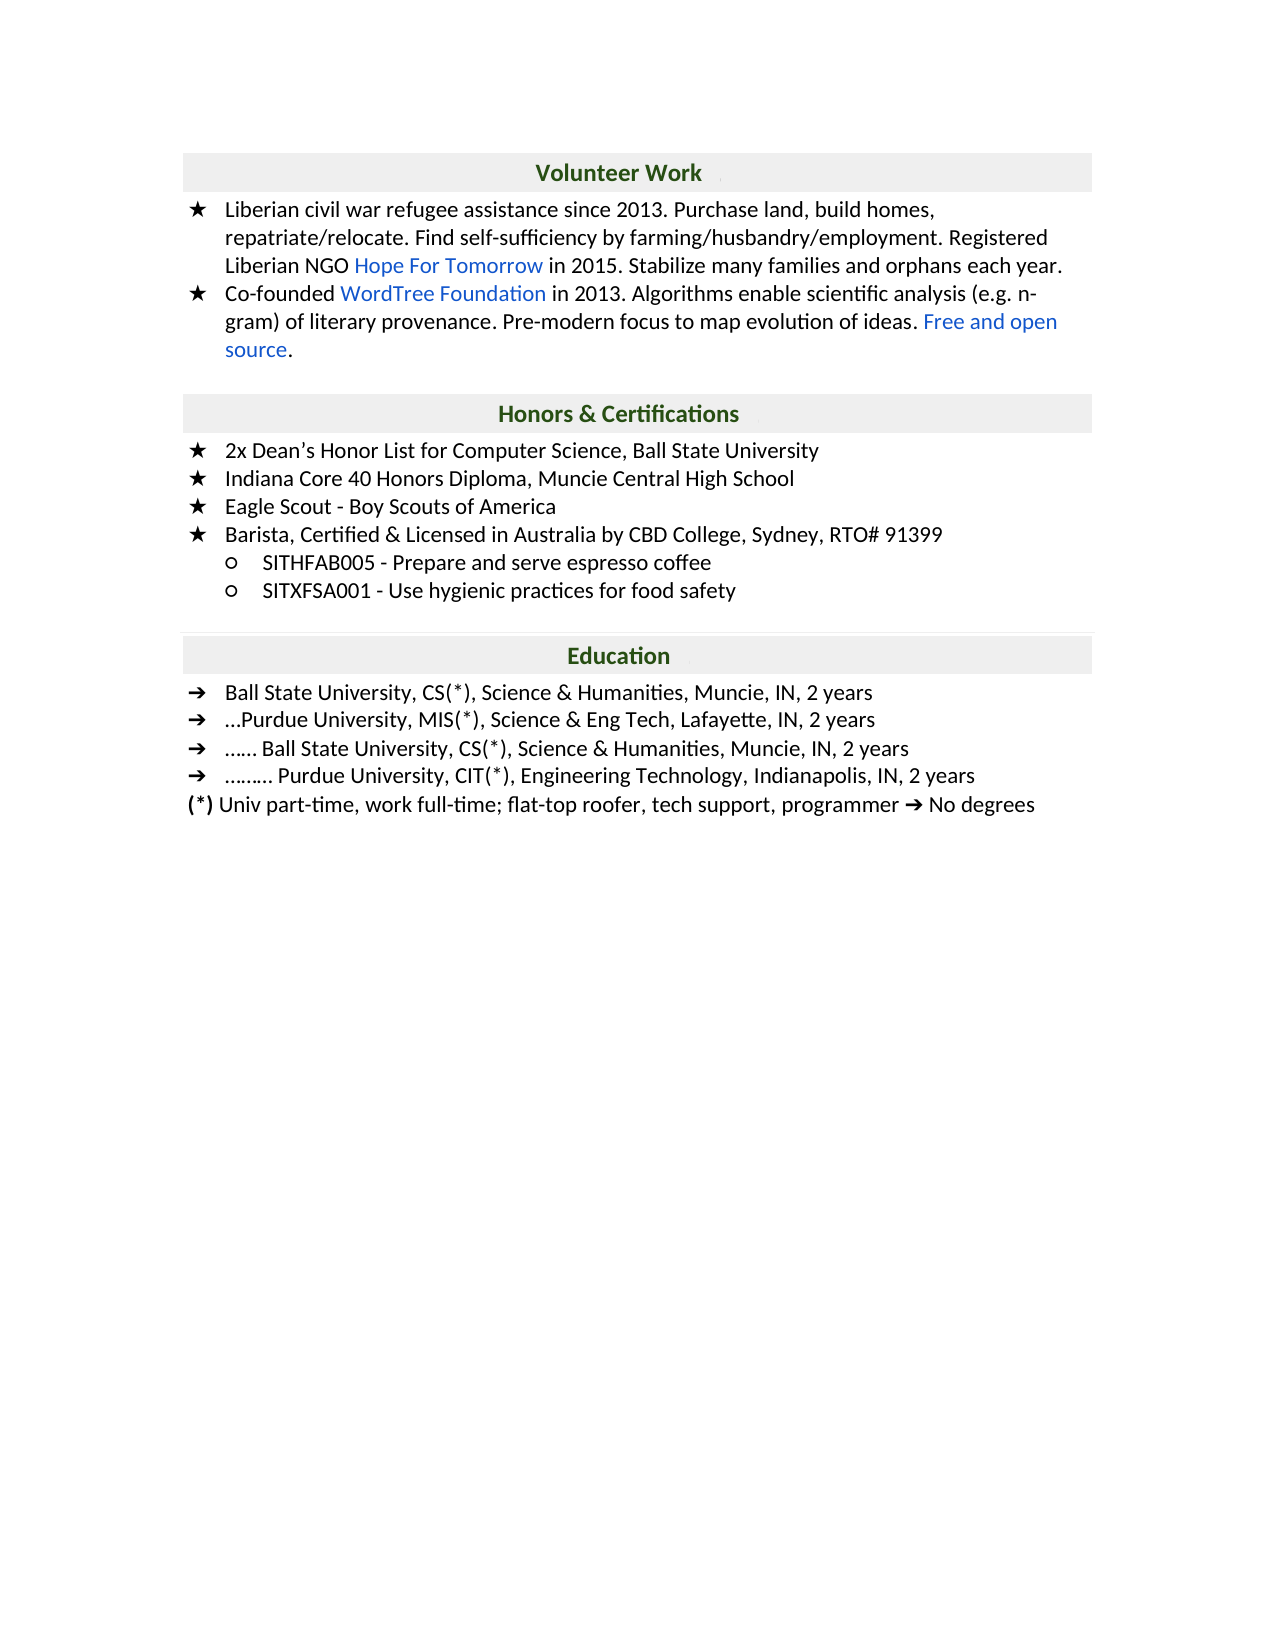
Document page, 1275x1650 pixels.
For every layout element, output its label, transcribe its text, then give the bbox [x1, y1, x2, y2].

subtitle Honors & Certifications [183, 394, 1092, 433]
list Indiana Core 40 Honors Diploma, Muncie Central High School [187, 464, 1087, 492]
list Co-founded WordTree Foundation in 2013. Algorithms enable scientific analysis (e.g. n-gram) of literary provenance. Pre-modern focus to map evolution of ideas. Free and open source. [187, 279, 1087, 363]
subtitle Education [183, 636, 1092, 674]
list SITHFAB005 - Prepare and serve espresso coffee [225, 548, 1087, 576]
list …Purdue University, MIS(*), Science & Eng Tech, Lafayette, IN, 2 years [187, 706, 1087, 734]
list Ball State University, CS(*), Science & Humanities, Muncie, IN, 2 years [187, 678, 1087, 706]
list …… Ball State University, CS(*), Science & Humanities, Muncie, IN, 2 years [187, 734, 1087, 762]
list Liberian civil war refugee assistance since 2013. Purchase land, build homes, repatriate/relocate. Find self-sufficiency by farming/husbandry/employment. Registered Liberian NGO Hope For Tomorrow in 2015. Stabilize many families and orphans each year. [187, 195, 1087, 279]
text (*) Univ part-time, work full-time; flat-top roofer, tech support, programmer ➔ No degrees [187, 790, 1087, 818]
list ……… Purdue University, CIT(*), Engineering Technology, Indianapolis, IN, 2 years [187, 762, 1087, 790]
list 2x Dean’s Honor List for Computer Science, Ball State University [187, 436, 1087, 464]
list Barista, Certified & Licensed in Australia by CBD College, Sydney, RTO# 91399 [187, 520, 1087, 548]
list Eagle Scout - Boy Scouts of America [187, 492, 1087, 520]
list SITXFSA001 - Use hygienic practices for food safety [225, 576, 1087, 604]
subtitle Volunteer Work [183, 153, 1092, 192]
